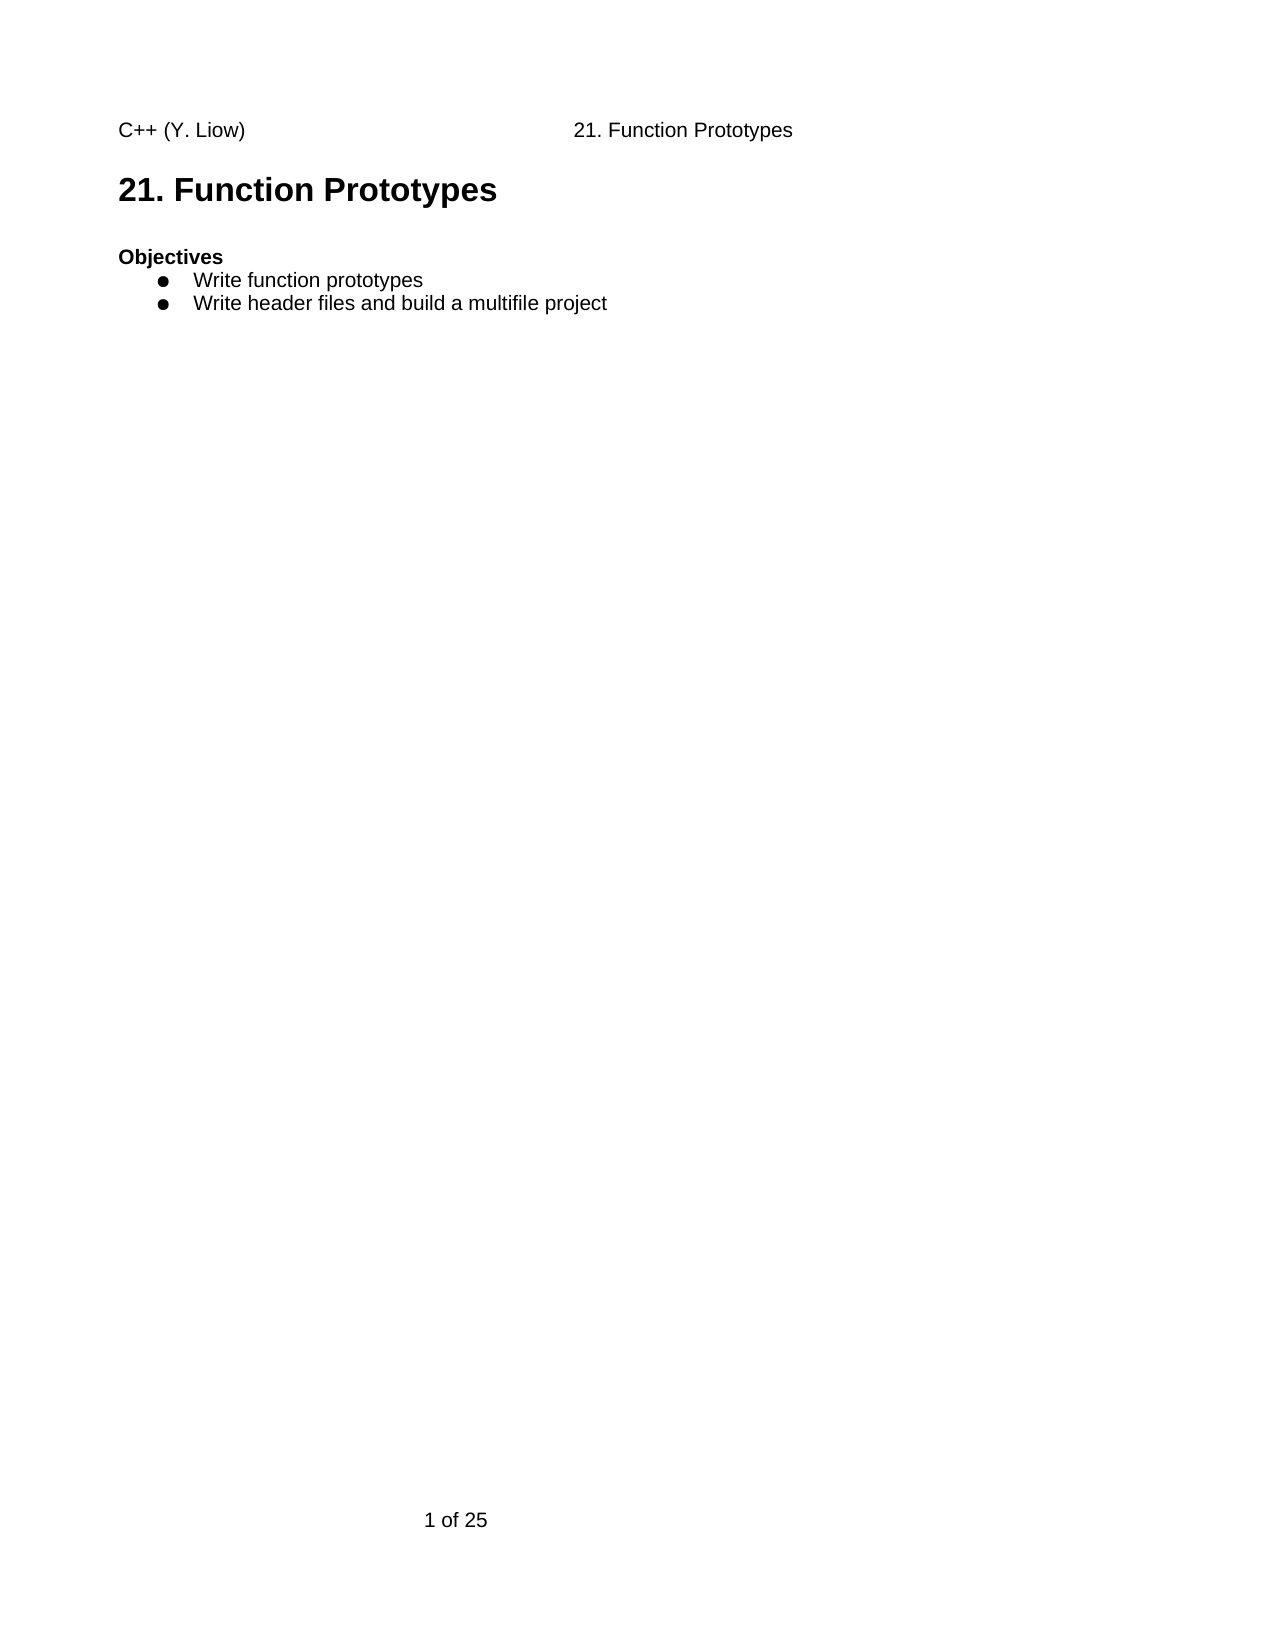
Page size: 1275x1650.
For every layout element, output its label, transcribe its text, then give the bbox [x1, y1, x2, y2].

text Objectives [118, 245, 793, 269]
list Write function prototypes [156, 269, 793, 292]
text 21. Function Prototypes [118, 171, 793, 208]
list Write header files and build a multifile project [156, 292, 793, 315]
